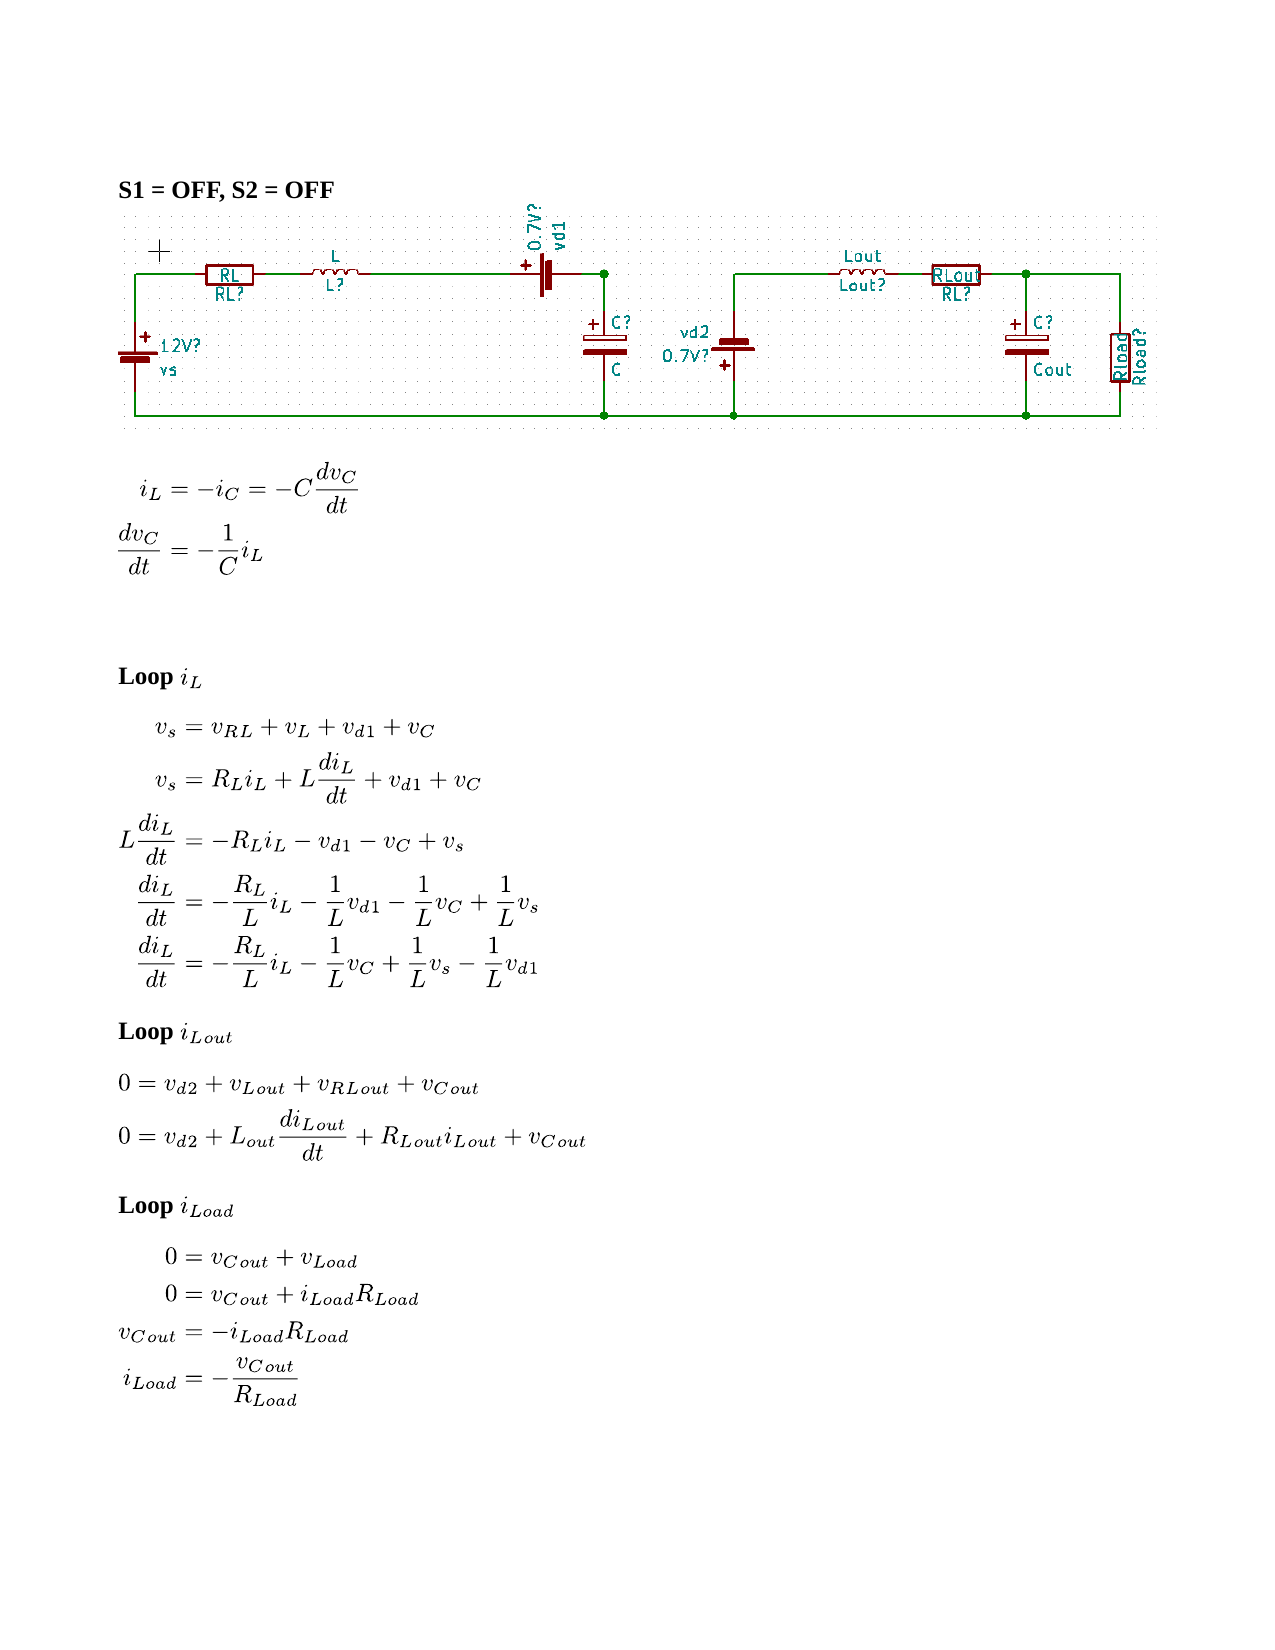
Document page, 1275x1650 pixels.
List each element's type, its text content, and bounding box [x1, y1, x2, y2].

text Loop [118, 661, 1157, 690]
text Loop [118, 1016, 1157, 1045]
picture [118, 204, 1157, 434]
text Loop [118, 1190, 1157, 1218]
text S1 = OFF, S2 = OFF [118, 176, 1157, 204]
